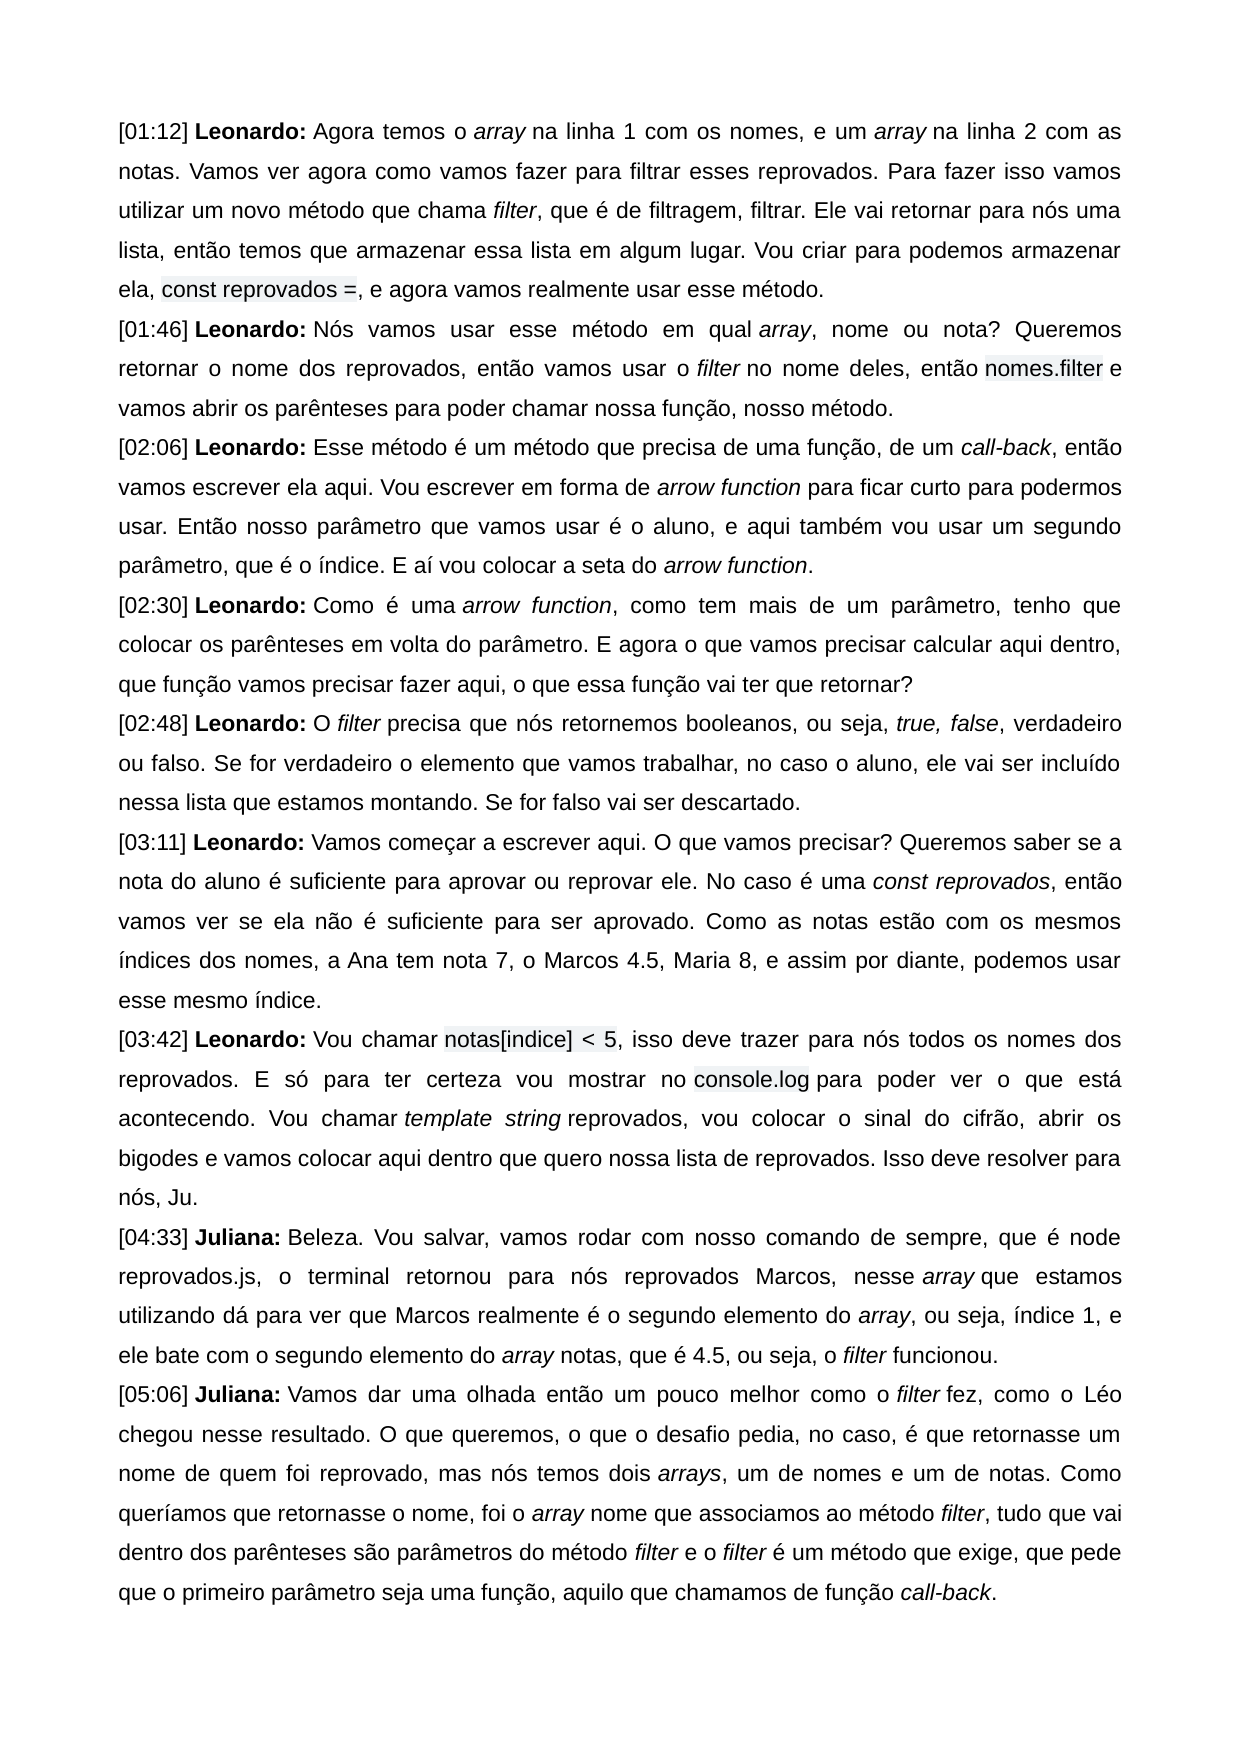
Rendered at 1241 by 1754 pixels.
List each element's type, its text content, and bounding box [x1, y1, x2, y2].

text [03:11] Leonardo: Vamos começar a escrever aqui. O que vamos precisar? Queremos saber se a nota do aluno é suficiente para aprovar ou reprovar ele. No caso é uma const reprovados, então vamos ver se ela não é suficiente para ser aprovado. Como as notas estão com os mesmos índices dos nomes, a Ana tem nota 7, o Marcos 4.5, Maria 8, e assim por diante, podemos usar esse mesmo índice. [118, 829, 1122, 1013]
text [04:33] Juliana: Beleza. Vou salvar, vamos rodar com nosso comando de sempre, que é node reprovados.js, o terminal retornou para nós reprovados Marcos, nesse array que estamos utilizando dá para ver que Marcos realmente é o segundo elemento do array, ou seja, índice 1, e ele bate com o segundo elemento do array notas, que é 4.5, ou seja, o filter funcionou. [118, 1223, 1122, 1368]
text [01:46] Leonardo: Nós vamos usar esse método em qual array, nome ou nota? Queremos retornar o nome dos reprovados, então vamos usar o filter no nome deles, então nomes.filter e vamos abrir os parênteses para poder chamar nossa função, nosso método. [118, 316, 1122, 421]
text [05:06] Juliana: Vamos dar uma olhada então um pouco melhor como o filter fez, como o Léo chegou nesse resultado. O que queremos, o que o desafio pedia, no caso, é que retornasse um nome de quem foi reprovado, mas nós temos dois arrays, um de nomes e um de notas. Como queríamos que retornasse o nome, foi o array nome que associamos ao método filter, tudo que vai dentro dos parênteses são parâmetros do método filter e o filter é um método que exige, que pede que o primeiro parâmetro seja uma função, aquilo que chamamos de função call-back. [118, 1381, 1122, 1605]
text [03:42] Leonardo: Vou chamar notas[indice] < 5, isso deve trazer para nós todos os nomes dos reprovados. E só para ter certeza vou mostrar no console.log para poder ver o que está acontecendo. Vou chamar template string reprovados, vou colocar o sinal do cifrão, abrir os bigodes e vamos colocar aqui dentro que quero nossa lista de reprovados. Isso deve resolver para nós, Ju. [118, 1026, 1122, 1210]
text [01:12] Leonardo: Agora temos o array na linha 1 com os nomes, e um array na linha 2 com as notas. Vamos ver agora como vamos fazer para filtrar esses reprovados. Para fazer isso vamos utilizar um novo método que chama filter, que é de filtragem, filtrar. Ele vai retornar para nós uma lista, então temos que armazenar essa lista em algum lugar. Vou criar para podemos armazenar ela, const reprovados =, e agora vamos realmente usar esse método. [118, 118, 1122, 302]
text [02:30] Leonardo: Como é uma arrow function, como tem mais de um parâmetro, tenho que colocar os parênteses em volta do parâmetro. E agora o que vamos precisar calcular aqui dentro, que função vamos precisar fazer aqui, o que essa função vai ter que retornar? [118, 592, 1122, 697]
text [02:48] Leonardo: O filter precisa que nós retornemos booleanos, ou seja, true, false, verdadeiro ou falso. Se for verdadeiro o elemento que vamos trabalhar, no caso o aluno, ele vai ser incluído nessa lista que estamos montando. Se for falso vai ser descartado. [118, 710, 1122, 816]
text [02:06] Leonardo: Esse método é um método que precisa de uma função, de um call-back, então vamos escrever ela aqui. Vou escrever em forma de arrow function para ficar curto para podermos usar. Então nosso parâmetro que vamos usar é o aluno, e aqui também vou usar um segundo parâmetro, que é o índice. E aí vou colocar a seta do arrow function. [118, 434, 1122, 579]
